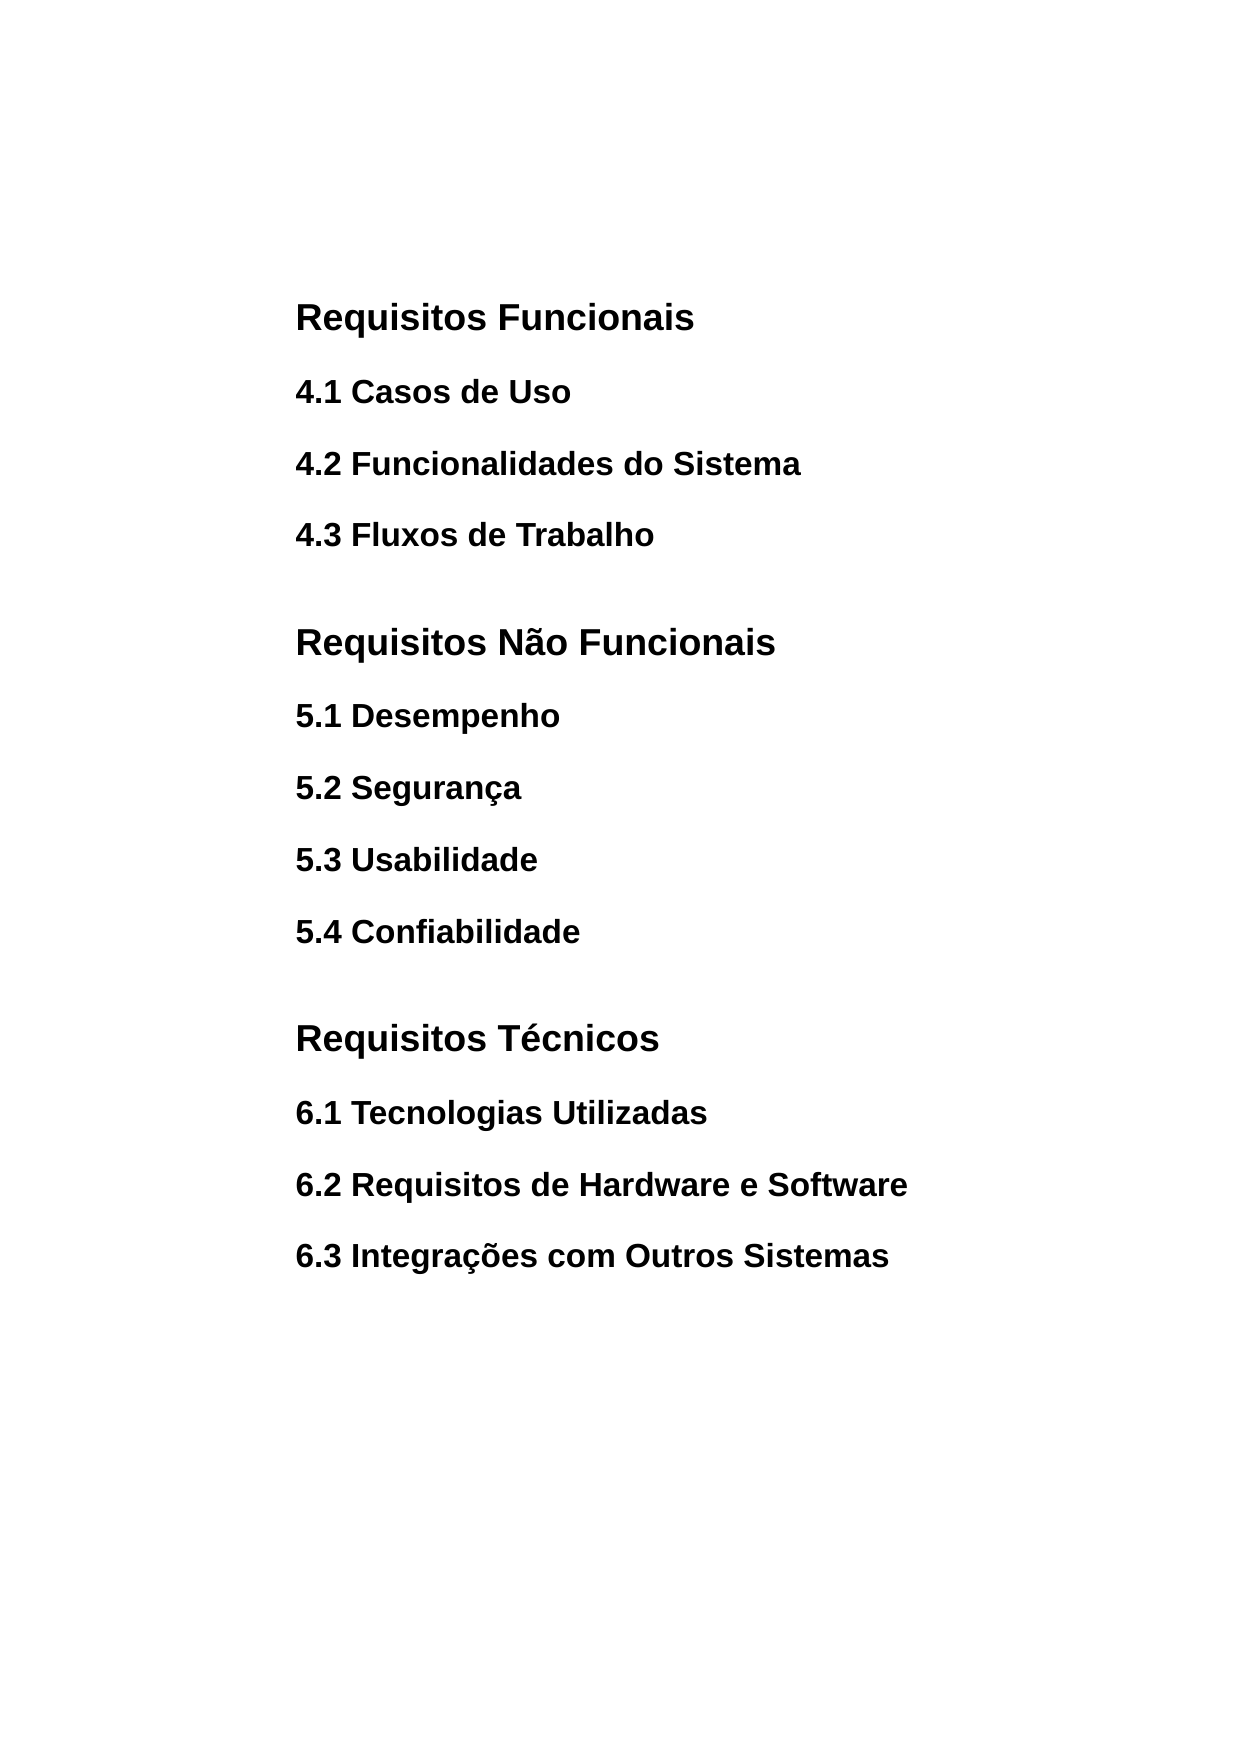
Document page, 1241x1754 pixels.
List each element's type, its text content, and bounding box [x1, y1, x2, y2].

subtitle 5.3 Usabilidade [295, 840, 1004, 878]
subtitle 6.3 Integrações com Outros Sistemas [295, 1236, 1004, 1275]
subtitle 5.2 Segurança [295, 768, 1004, 807]
subtitle 4.3 Fluxos de Trabalho [295, 515, 1004, 554]
subtitle 4.2 Funcionalidades do Sistema [295, 443, 1004, 482]
subtitle 5.4 Confiabilidade [295, 912, 1004, 950]
subtitle Requisitos Não Funcionais [295, 620, 1004, 663]
subtitle Requisitos Funcionais [295, 295, 1004, 338]
subtitle Requisitos Técnicos [295, 1016, 1004, 1059]
subtitle 6.2 Requisitos de Hardware e Software [295, 1165, 1004, 1203]
subtitle 4.1 Casos de Uso [295, 372, 1004, 410]
subtitle 6.1 Tecnologias Utilizadas [295, 1093, 1004, 1131]
subtitle 5.1 Desempenho [295, 696, 1004, 735]
